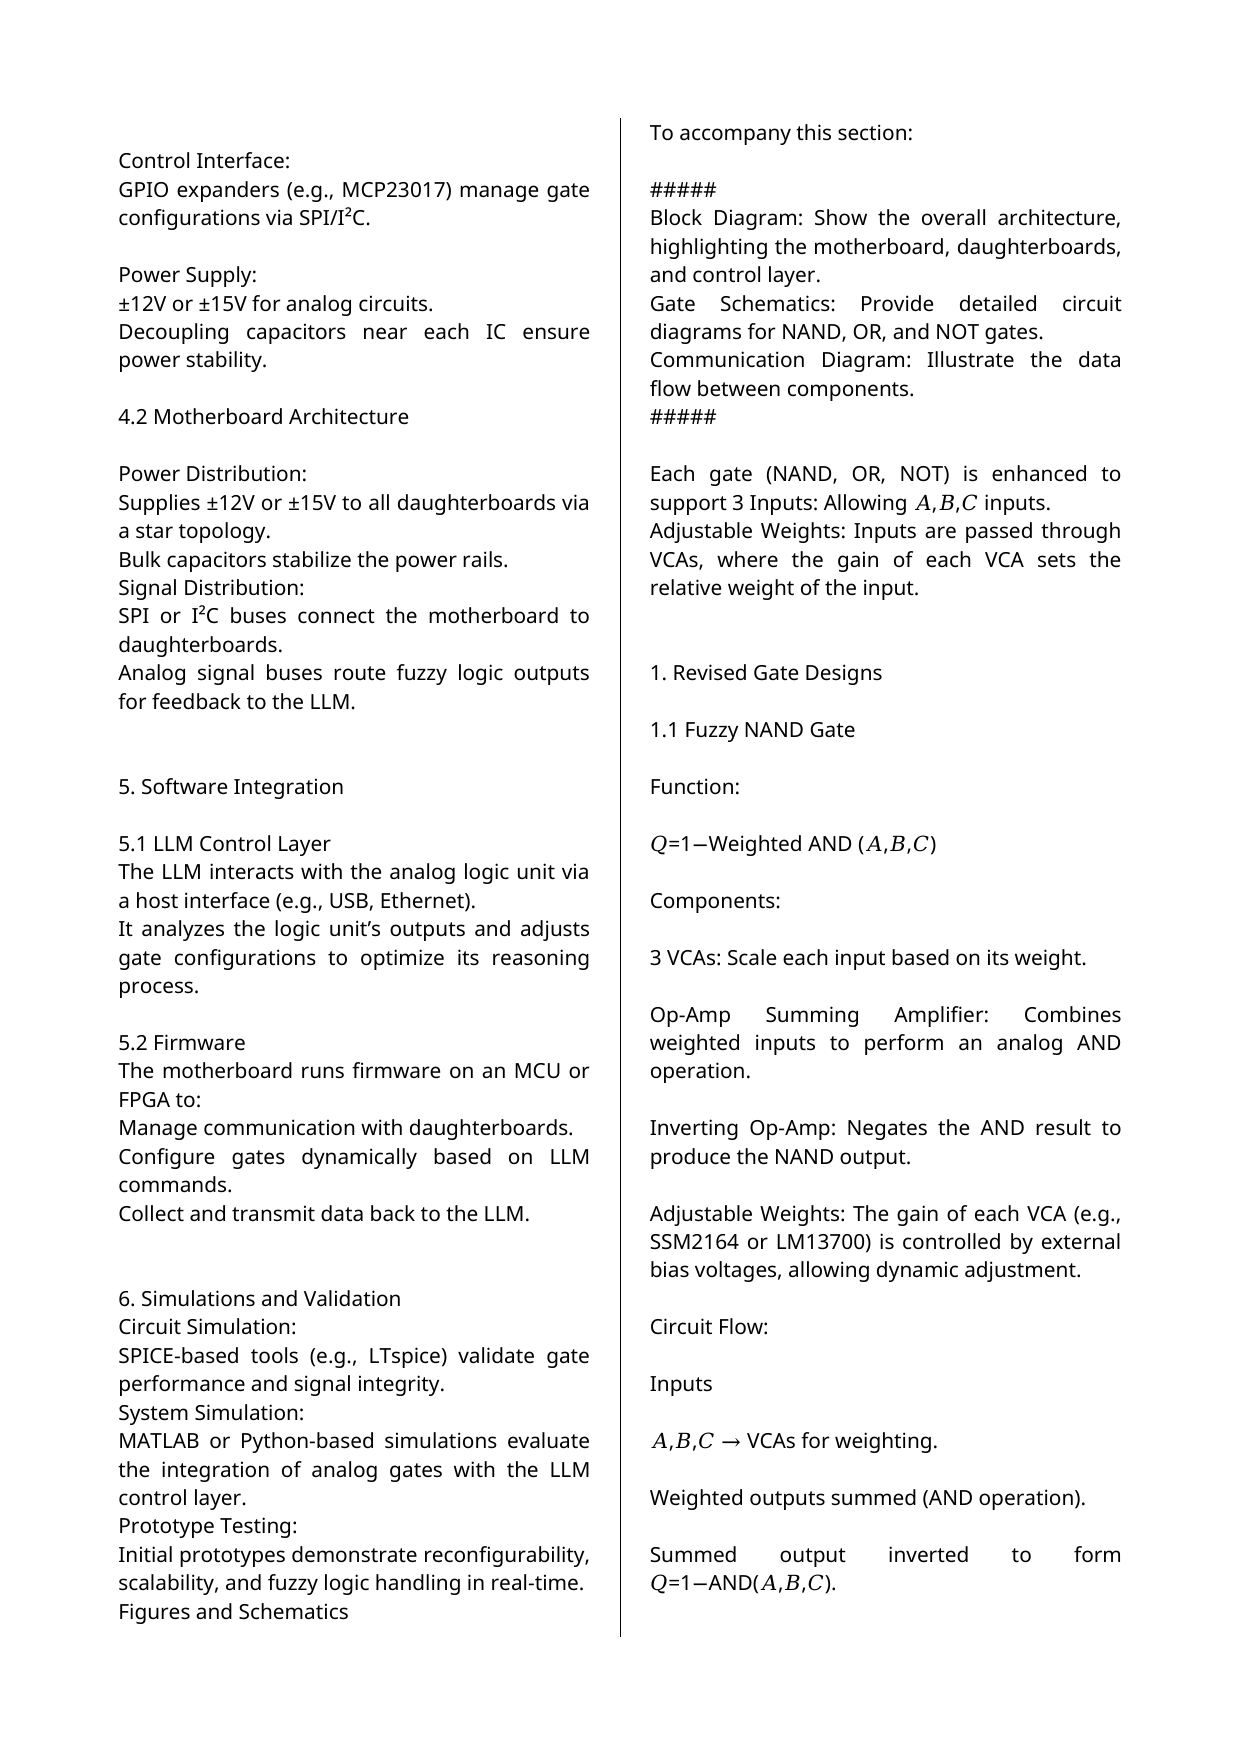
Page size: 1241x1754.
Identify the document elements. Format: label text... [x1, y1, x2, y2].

text Collect and transmit data back to the LLM. [118, 1199, 591, 1227]
text Configure gates dynamically based on LLM commands. [118, 1142, 591, 1199]
text Block Diagram: Show the overall architecture, highlighting the motherboard, daughterboards, and control layer. [649, 203, 1122, 289]
text Power Distribution: [118, 459, 591, 488]
text 4.2 Motherboard Architecture [118, 402, 591, 431]
text ##### [649, 402, 1122, 431]
text Manage communication with daughterboards. [118, 1113, 591, 1142]
text Analog signal buses route fuzzy logic outputs for feedback to the LLM. [118, 658, 591, 715]
text 𝑄=1−Weighted AND (𝐴,𝐵,𝐶) [649, 829, 1122, 857]
text 3 VCAs: Scale each input based on its weight. [649, 943, 1122, 971]
text Bulk capacitors stabilize the power rails. [118, 545, 591, 573]
text 1. Revised Gate Designs [649, 658, 1122, 687]
text ±12V or ±15V for analog circuits. [118, 289, 591, 317]
text 𝐴,𝐵,𝐶 → VCAs for weighting. [649, 1426, 1122, 1455]
text Adjustable Weights: Inputs are passed through VCAs, where the gain of each VCA sets the relative weight of the input. [649, 516, 1122, 602]
text Weighted outputs summed (AND operation). [649, 1483, 1122, 1512]
text Communication Diagram: Illustrate the data flow between components. [649, 346, 1122, 402]
text Function: [649, 772, 1122, 801]
text It analyzes the logic unit’s outputs and adjusts gate configurations to optimize its reasoning process. [118, 914, 591, 1000]
text Signal Distribution: [118, 573, 591, 602]
text 5.1 LLM Control Layer [118, 829, 591, 857]
text ##### [649, 175, 1122, 203]
text Control Interface: [118, 147, 591, 175]
text Inverting Op-Amp: Negates the AND result to produce the NAND output. [649, 1113, 1122, 1170]
text Decoupling capacitors near each IC ensure power stability. [118, 317, 591, 374]
text Components: [649, 886, 1122, 914]
text 5. Software Integration [118, 772, 591, 801]
text Prototype Testing: [118, 1512, 591, 1540]
text SPI or I²C buses connect the motherboard to daughterboards. [118, 602, 591, 658]
text To accompany this section: [649, 118, 1122, 147]
text SPICE-based tools (e.g., LTspice) validate gate performance and signal integrity. [118, 1341, 591, 1398]
text Op-Amp Summing Amplifier: Combines weighted inputs to perform an analog AND operation. [649, 1000, 1122, 1085]
text The motherboard runs firmware on an MCU or FPGA to: [118, 1057, 591, 1113]
text The LLM interacts with the analog logic unit via a host interface (e.g., USB, Ethernet). [118, 857, 591, 914]
text 6. Simulations and Validation [118, 1284, 591, 1312]
text 5.2 Firmware [118, 1028, 591, 1057]
text Circuit Simulation: [118, 1312, 591, 1341]
text System Simulation: [118, 1398, 591, 1426]
text GPIO expanders (e.g., MCP23017) manage gate configurations via SPI/I²C. [118, 175, 591, 232]
text Figures and Schematics [118, 1597, 591, 1625]
text Adjustable Weights: The gain of each VCA (e.g., SSM2164 or LM13700) is controlled by external bias voltages, allowing dynamic adjustment. [649, 1199, 1122, 1284]
text Power Supply: [118, 260, 591, 289]
text Initial prototypes demonstrate reconfigurability, scalability, and fuzzy logic handling in real-time. [118, 1540, 591, 1597]
text Each gate (NAND, OR, NOT) is enhanced to support 3 Inputs: Allowing 𝐴,𝐵,𝐶 inputs. [649, 459, 1122, 516]
text Gate Schematics: Provide detailed circuit diagrams for NAND, OR, and NOT gates. [649, 289, 1122, 346]
text Circuit Flow: [649, 1312, 1122, 1341]
text Inputs [649, 1369, 1122, 1398]
text MATLAB or Python-based simulations evaluate the integration of analog gates with the LLM control layer. [118, 1426, 591, 1512]
text Summed output inverted to form 𝑄=1−AND(𝐴,𝐵,𝐶). [649, 1540, 1122, 1597]
text 1.1 Fuzzy NAND Gate [649, 715, 1122, 744]
text Supplies ±12V or ±15V to all daughterboards via a star topology. [118, 488, 591, 545]
